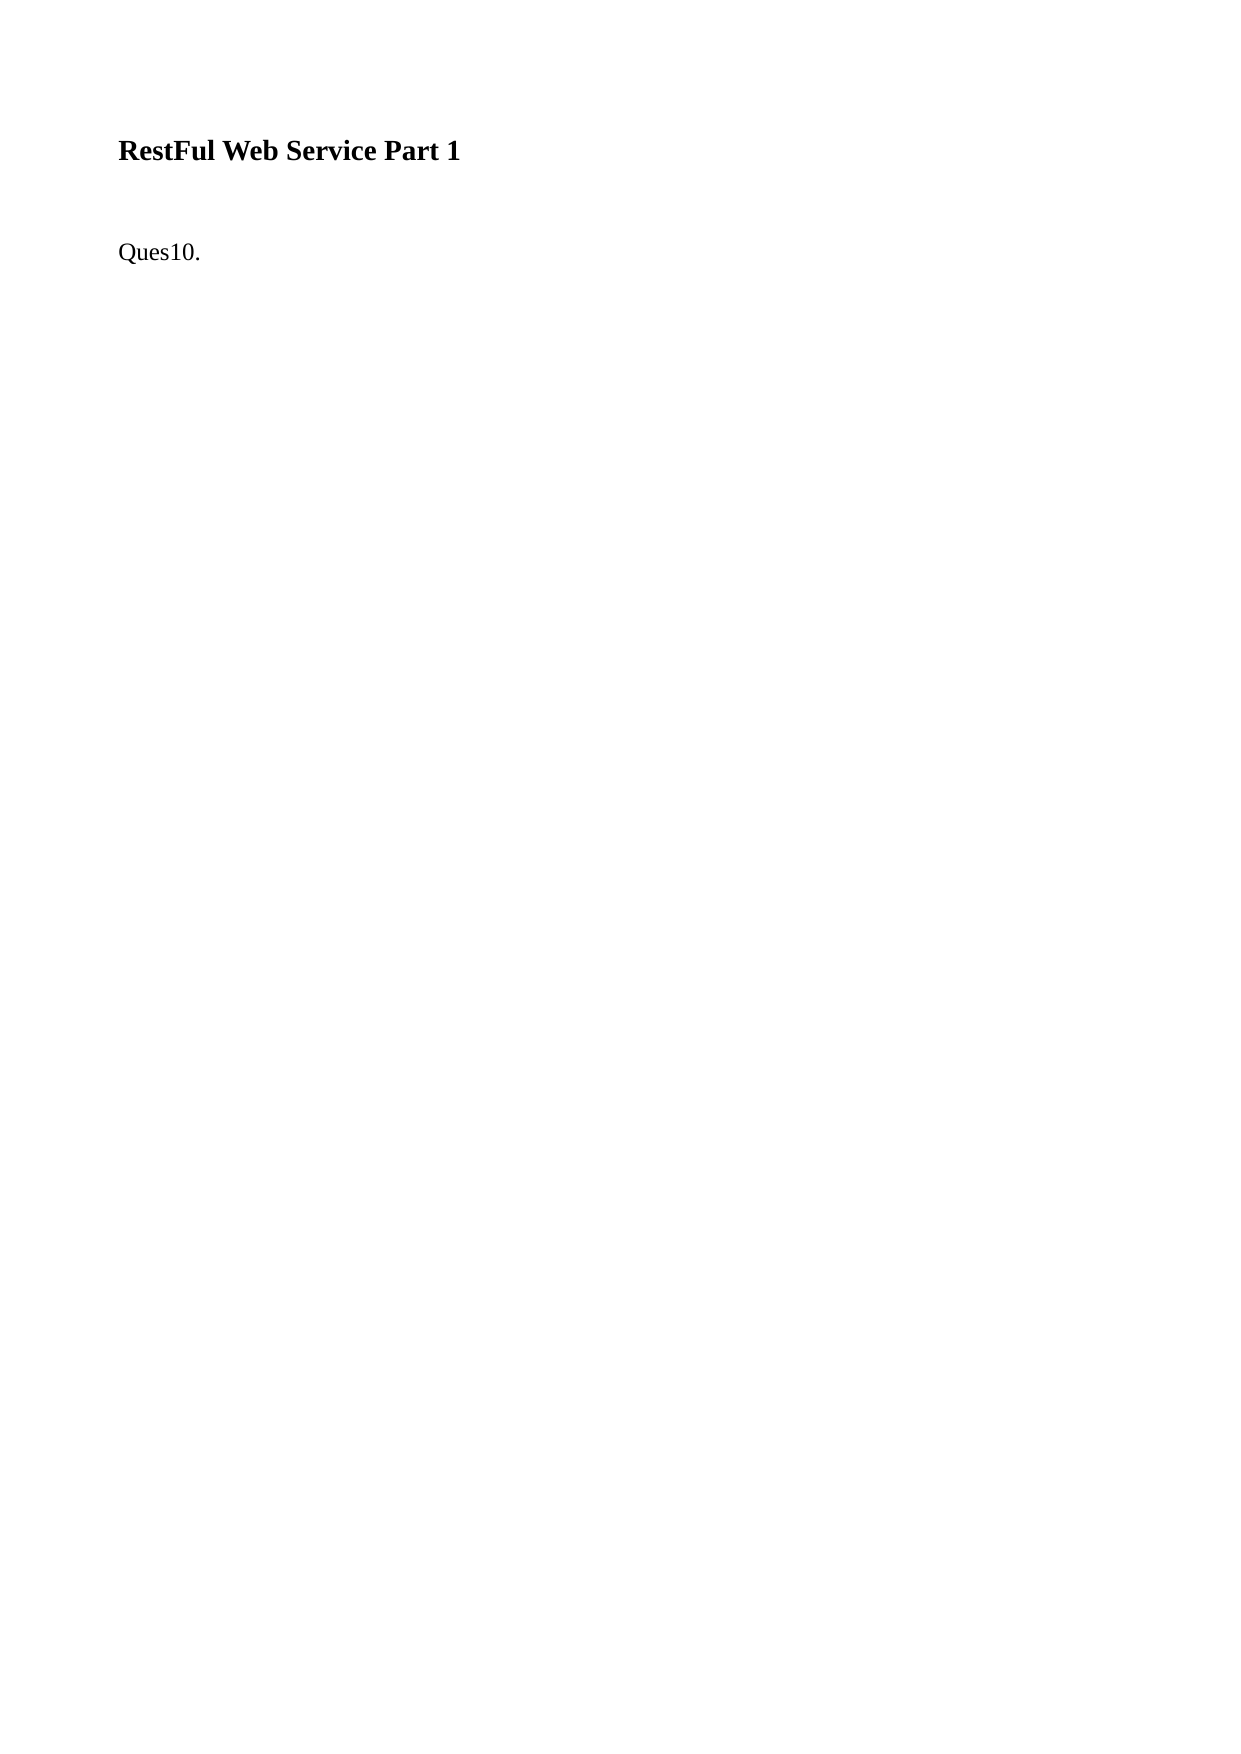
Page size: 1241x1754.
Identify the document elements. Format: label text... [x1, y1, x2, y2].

text Ques10. [118, 237, 1122, 266]
